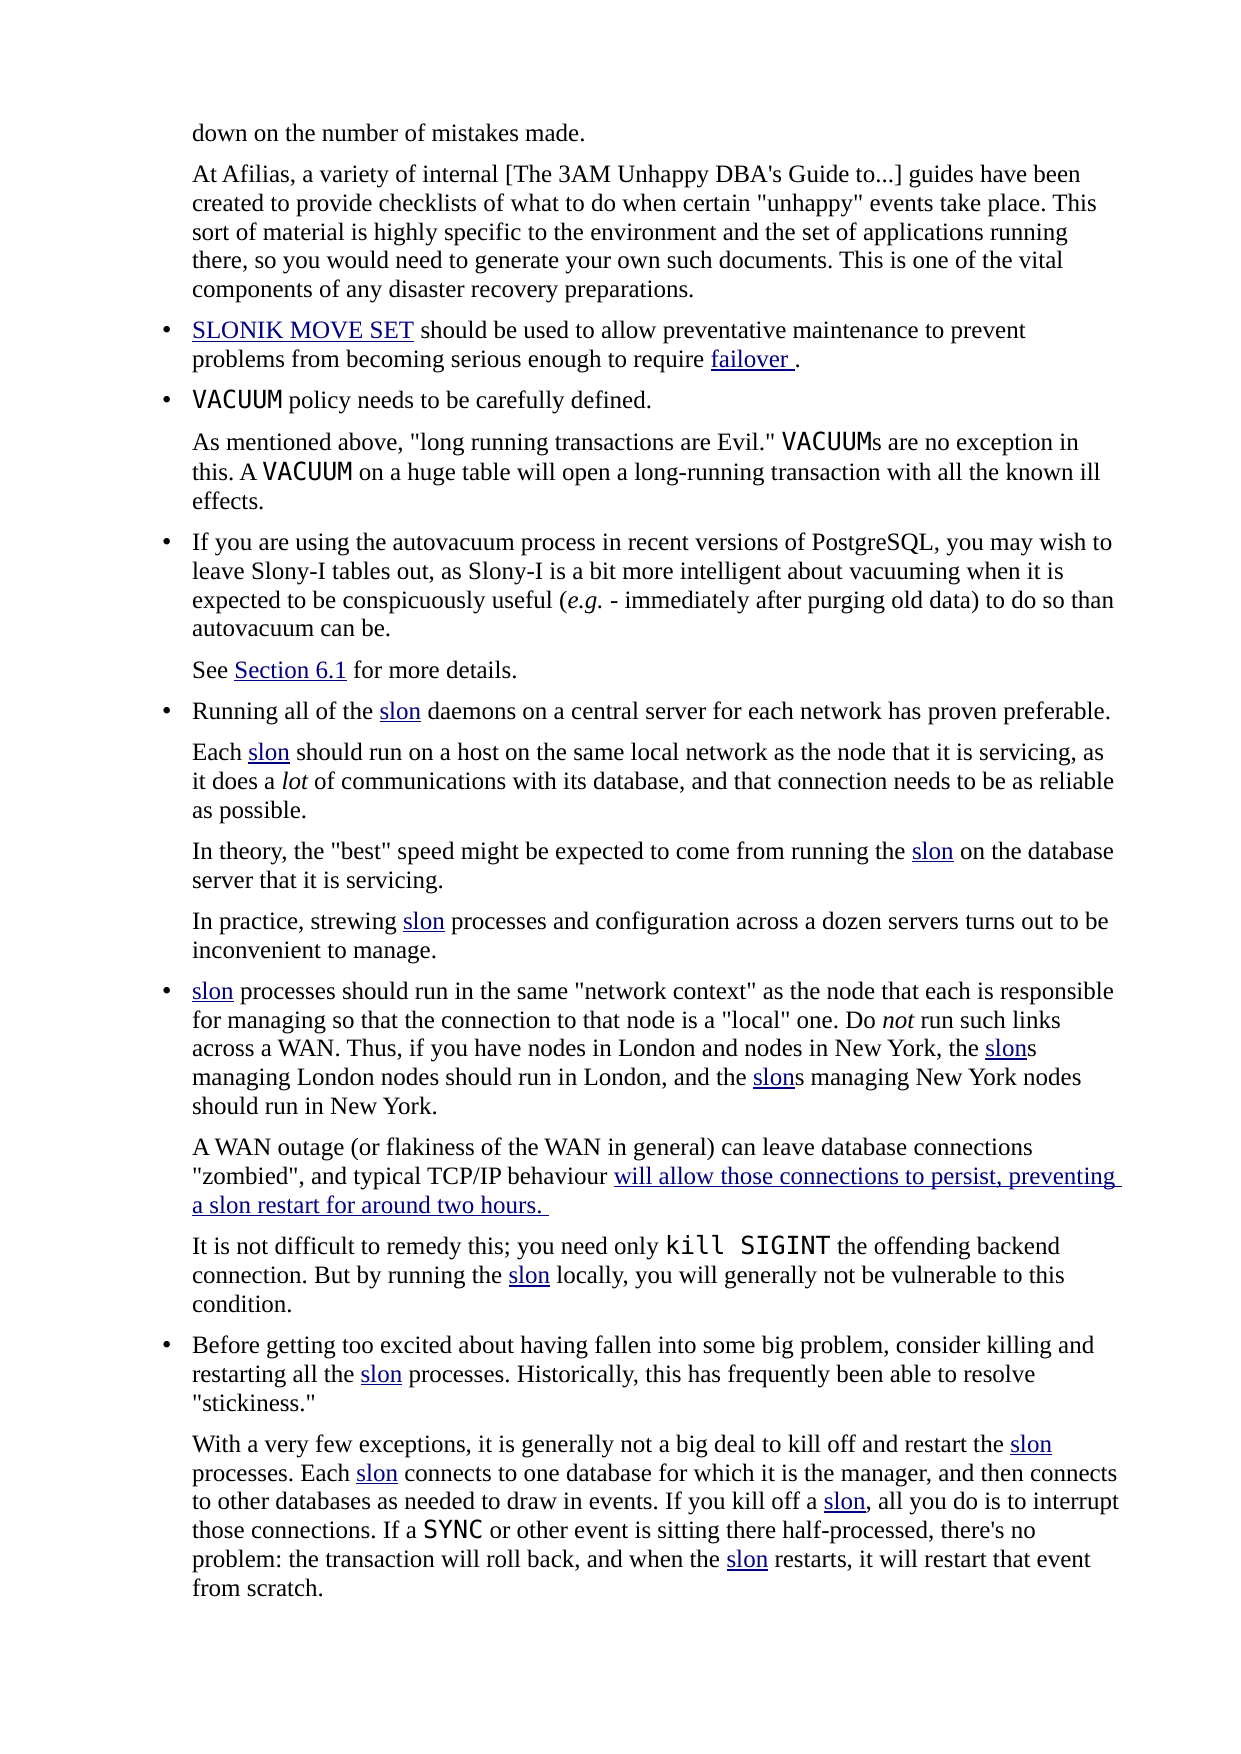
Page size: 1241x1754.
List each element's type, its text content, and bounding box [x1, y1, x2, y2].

list It is not difficult to remedy this; you need only kill SIGINT the offending backend connection. But by running the slon locally, you will generally not be vulnerable to this condition. [162, 1231, 1122, 1318]
list VACUUM policy needs to be carefully defined. [162, 386, 1122, 415]
list Each slon should run on a host on the same local network as the node that it is servicing, as it does a lot of communications with its database, and that connection needs to be as reliable as possible. [162, 737, 1122, 823]
list Running all of the slon daemons on a central server for each network has proven preferable. [162, 696, 1122, 725]
list In practice, strewing slon processes and configuration across a dozen servers turns out to be inconvenient to manage. [162, 906, 1122, 963]
list down on the number of mistakes made. [162, 118, 1122, 147]
list In theory, the "best" speed might be expected to come from running the slon on the database server that it is servicing. [162, 836, 1122, 893]
list See Section 6.1 for more details. [162, 655, 1122, 683]
list SLONIK MOVE SET should be used to allow preventative maintenance to prevent problems from becoming serious enough to require failover . [162, 316, 1122, 373]
list At Afilias, a variety of internal [The 3AM Unhappy DBA's Guide to...] guides have been created to provide checklists of what to do when certain "unhappy" events take place. This sort of material is highly specific to the environment and the set of applications running there, so you would need to generate your own such documents. This is one of the vital components of any disaster recovery preparations. [162, 159, 1122, 303]
list slon processes should run in the same "network context" as the node that each is responsible for managing so that the connection to that node is a "local" one. Do not run such links across a WAN. Thus, if you have nodes in London and nodes in New York, the slons managing London nodes should run in London, and the slons managing New York nodes should run in New York. [162, 976, 1122, 1120]
list As mentioned above, "long running transactions are Evil." VACUUMs are no exception in this. A VACUUM on a huge table will open a long-running transaction with all the known ill effects. [162, 427, 1122, 515]
list If you are using the autovacuum process in recent versions of PostgreSQL, you may wish to leave Slony-I tables out, as Slony-I is a bit more intelligent about vacuuming when it is expected to be conspicuously useful (e.g. - immediately after purging old data) to do so than autovacuum can be. [162, 527, 1122, 642]
list A WAN outage (or flakiness of the WAN in general) can leave database connections "zombied", and typical TCP/IP behaviour will allow those connections to persist, preventing a slon restart for around two hours. [162, 1132, 1122, 1218]
list With a very few exceptions, it is generally not a big deal to kill off and restart the slon processes. Each slon connects to one database for which it is the manager, and then connects to other databases as needed to draw in events. If you kill off a slon, all you do is to interrupt those connections. If a SYNC or other event is sitting there half-processed, there's no problem: the transaction will roll back, and when the slon restarts, it will restart that event from scratch. [162, 1429, 1122, 1602]
list Before getting too excited about having fallen into some big problem, consider killing and restarting all the slon processes. Historically, this has frequently been able to resolve "stickiness." [162, 1330, 1122, 1416]
